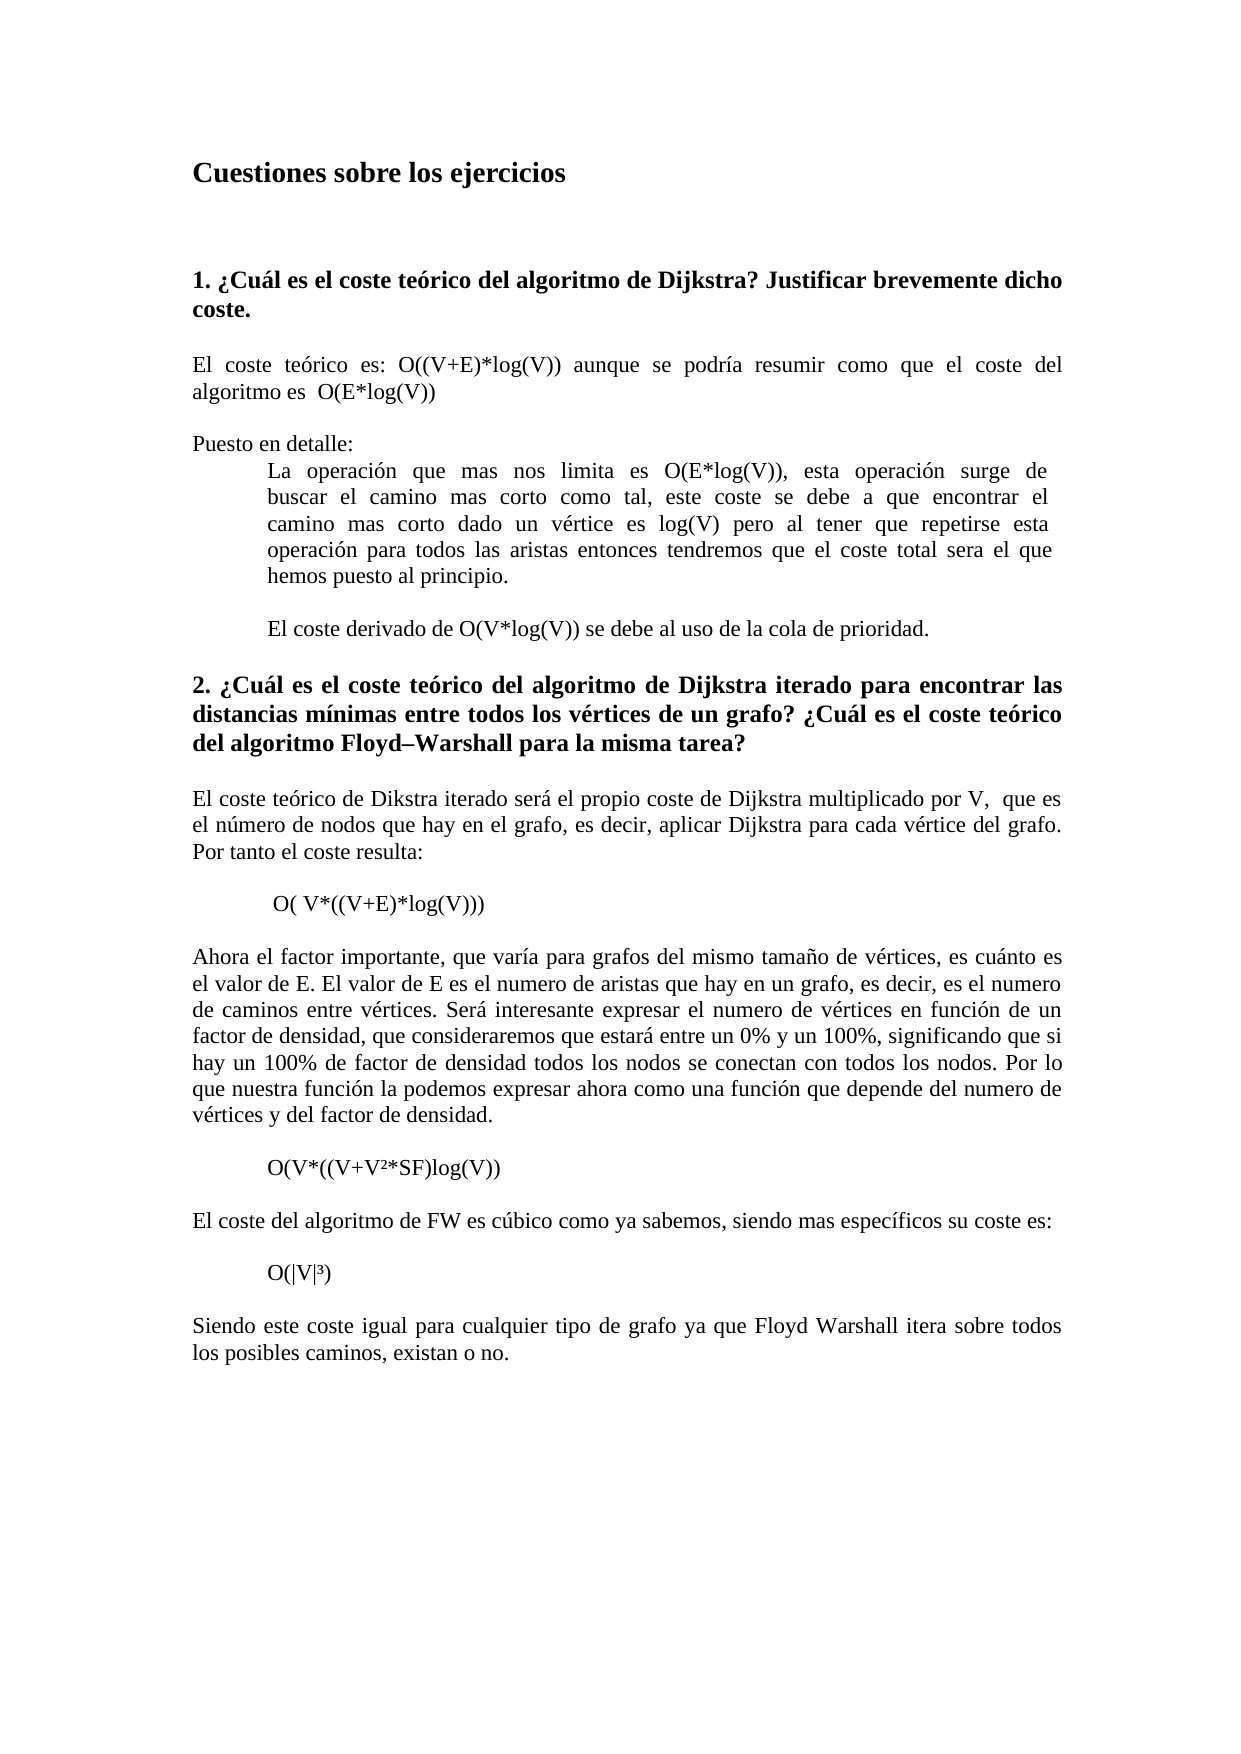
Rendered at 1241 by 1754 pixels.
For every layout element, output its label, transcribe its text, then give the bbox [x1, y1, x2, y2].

text 1. ¿Cuál es el coste teórico del algoritmo de Dijkstra? Justificar brevemente dicho coste. [192, 265, 1064, 323]
text El coste teórico es: O((V+E)*log(V)) aunque se podría resumir como que el coste del algoritmo es O(E*log(V)) [192, 351, 1064, 404]
text El coste derivado de O(V*log(V)) se debe al uso de la cola de prioridad. [192, 615, 1064, 641]
text O(V*((V+V²*SF)log(V)) [192, 1154, 1064, 1180]
text La operación que mas nos limita es O(E*log(V)), esta operación surge de buscar el camino mas corto como tal, este coste se debe a que encontrar el camino mas corto dado un vértice es log(V) pero al tener que repetirse esta operación para todos las aristas entonces tendremos que el coste total sera el que hemos puesto al principio. [192, 457, 1064, 589]
text Cuestiones sobre los ejercicios [192, 156, 1064, 189]
text El coste teórico de Dikstra iterado será el propio coste de Dijkstra multiplicado por V, que es el número de nodos que hay en el grafo, es decir, aplicar Dijkstra para cada vértice del grafo. Por tanto el coste resulta: [192, 785, 1064, 864]
text 2. ¿Cuál es el coste teórico del algoritmo de Dijkstra iterado para encontrar las distancias mínimas entre todos los vértices de un grafo? ¿Cuál es el coste teórico del algoritmo Floyd–Warshall para la misma tarea? [192, 670, 1064, 756]
text O(|V|³) [192, 1259, 1064, 1286]
text Siendo este coste igual para cualquier tipo de grafo ya que Floyd Warshall itera sobre todos los posibles caminos, existan o no. [192, 1312, 1064, 1365]
text O( V*((V+E)*log(V))) [192, 891, 1064, 917]
text Ahora el factor importante, que varía para grafos del mismo tamaño de vértices, es cuánto es el valor de E. El valor de E es el numero de aristas que hay en un grafo, es decir, es el numero de caminos entre vértices. Será interesante expresar el numero de vértices en función de un factor de densidad, que consideraremos que estará entre un 0% y un 100%, significando que si hay un 100% de factor de densidad todos los nodos se conectan con todos los nodos. Por lo que nuestra función la podemos expresar ahora como una función que depende del numero de vértices y del factor de densidad. [192, 943, 1064, 1128]
text El coste del algoritmo de FW es cúbico como ya sabemos, siendo mas específicos su coste es: [192, 1207, 1064, 1233]
text Puesto en detalle: [192, 431, 1064, 457]
